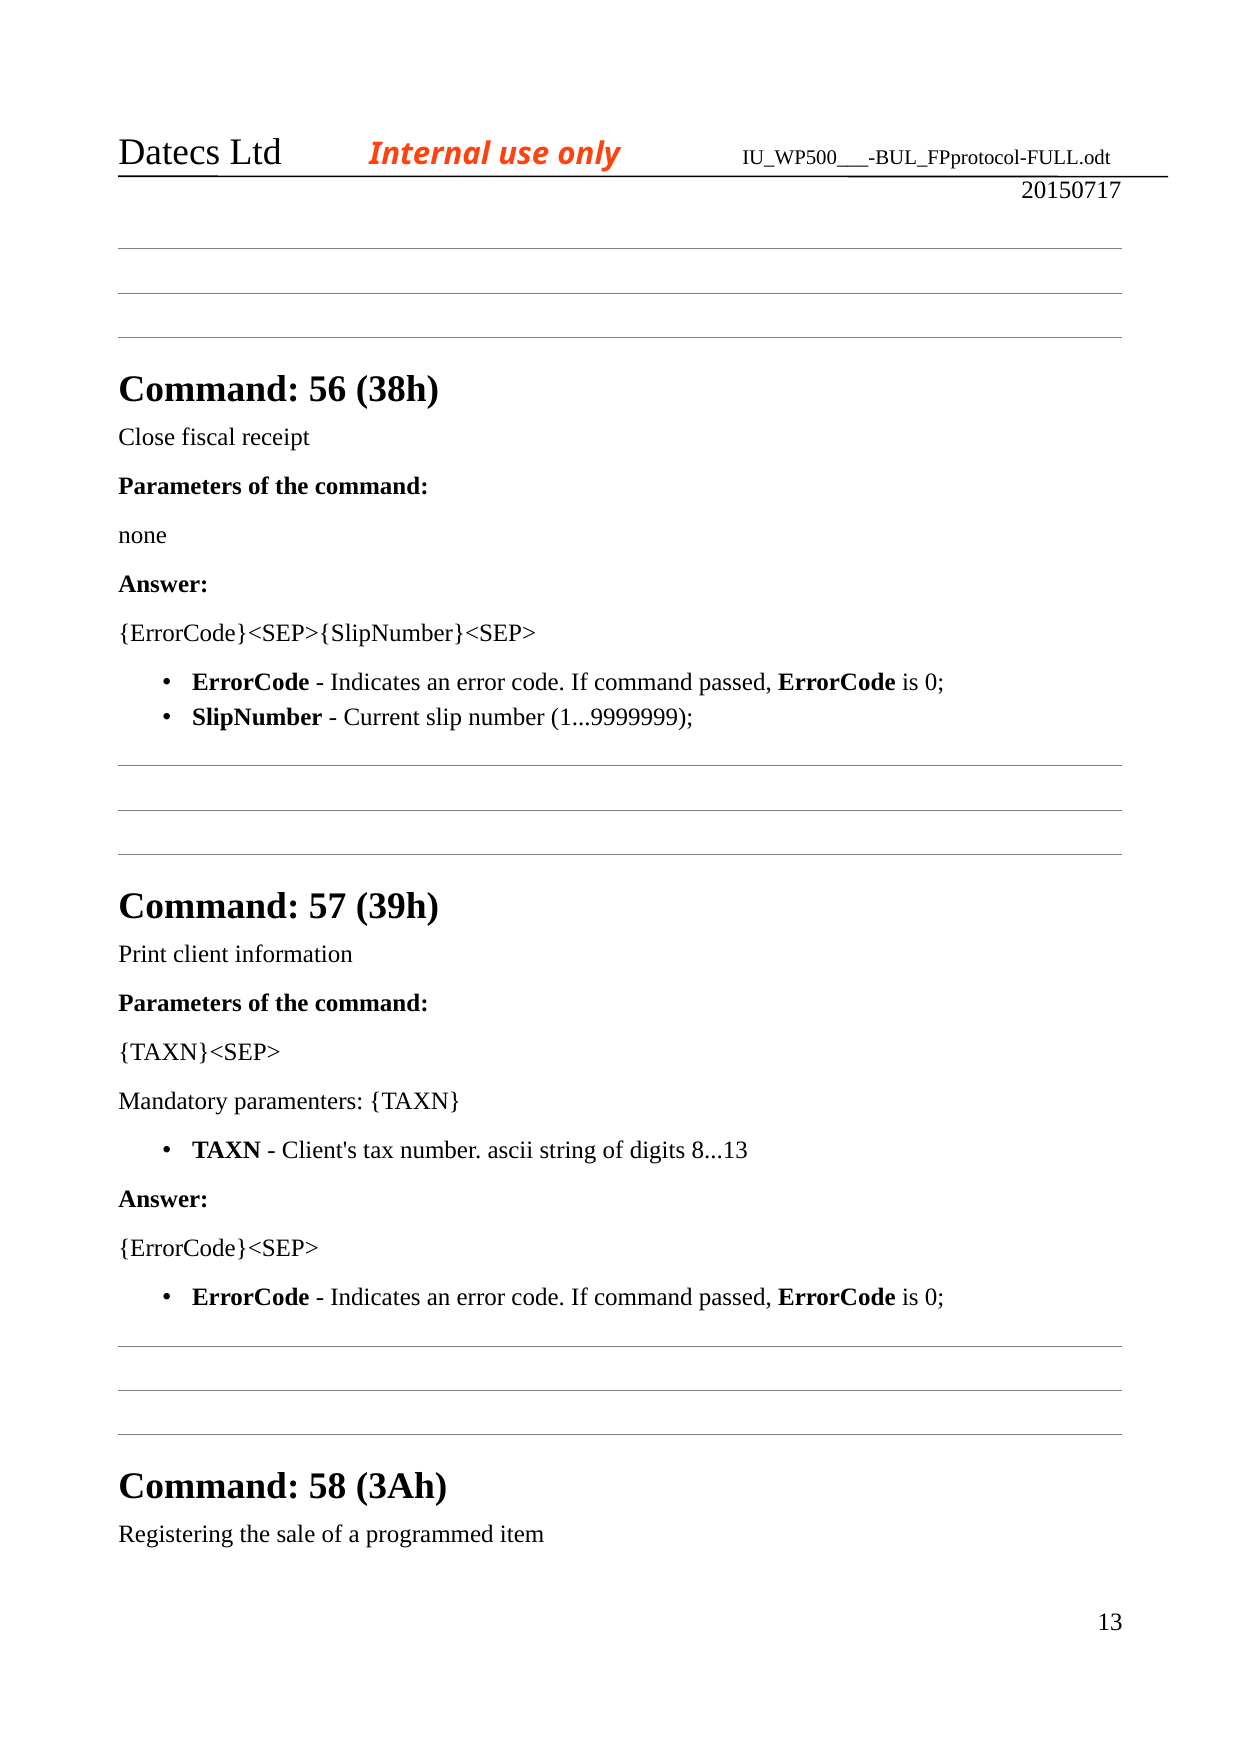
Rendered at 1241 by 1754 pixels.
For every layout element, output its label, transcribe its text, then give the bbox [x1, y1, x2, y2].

text {TAXN}<SEP> [118, 1037, 1122, 1066]
list SlipNumber - Current slip number (1...9999999); [162, 702, 1122, 731]
text Parameters of the command: [118, 471, 1122, 500]
text Close fiscal receipt [118, 422, 1122, 451]
list ErrorCode - Indicates an error code. If command passed, ErrorCode is 0; [162, 1282, 1122, 1311]
list TAXN - Client's tax number. ascii string of digits 8...13 [162, 1135, 1122, 1164]
subtitle Command: 58 (3Ah) [118, 1464, 1122, 1507]
text Parameters of the command: [118, 988, 1122, 1017]
text {ErrorCode}<SEP>{SlipNumber}<SEP> [118, 618, 1122, 647]
subtitle Command: 56 (38h) [118, 366, 1122, 409]
text Answer: [118, 569, 1122, 598]
text {ErrorCode}<SEP> [118, 1233, 1122, 1262]
text Mandatory paramenters: {TAXN} [118, 1086, 1122, 1115]
text Registering the sale of a programmed item [118, 1519, 1122, 1548]
text Print client information [118, 939, 1122, 968]
subtitle Command: 57 (39h) [118, 883, 1122, 926]
text none [118, 520, 1122, 549]
list ErrorCode - Indicates an error code. If command passed, ErrorCode is 0; [162, 667, 1122, 696]
text Answer: [118, 1184, 1122, 1213]
